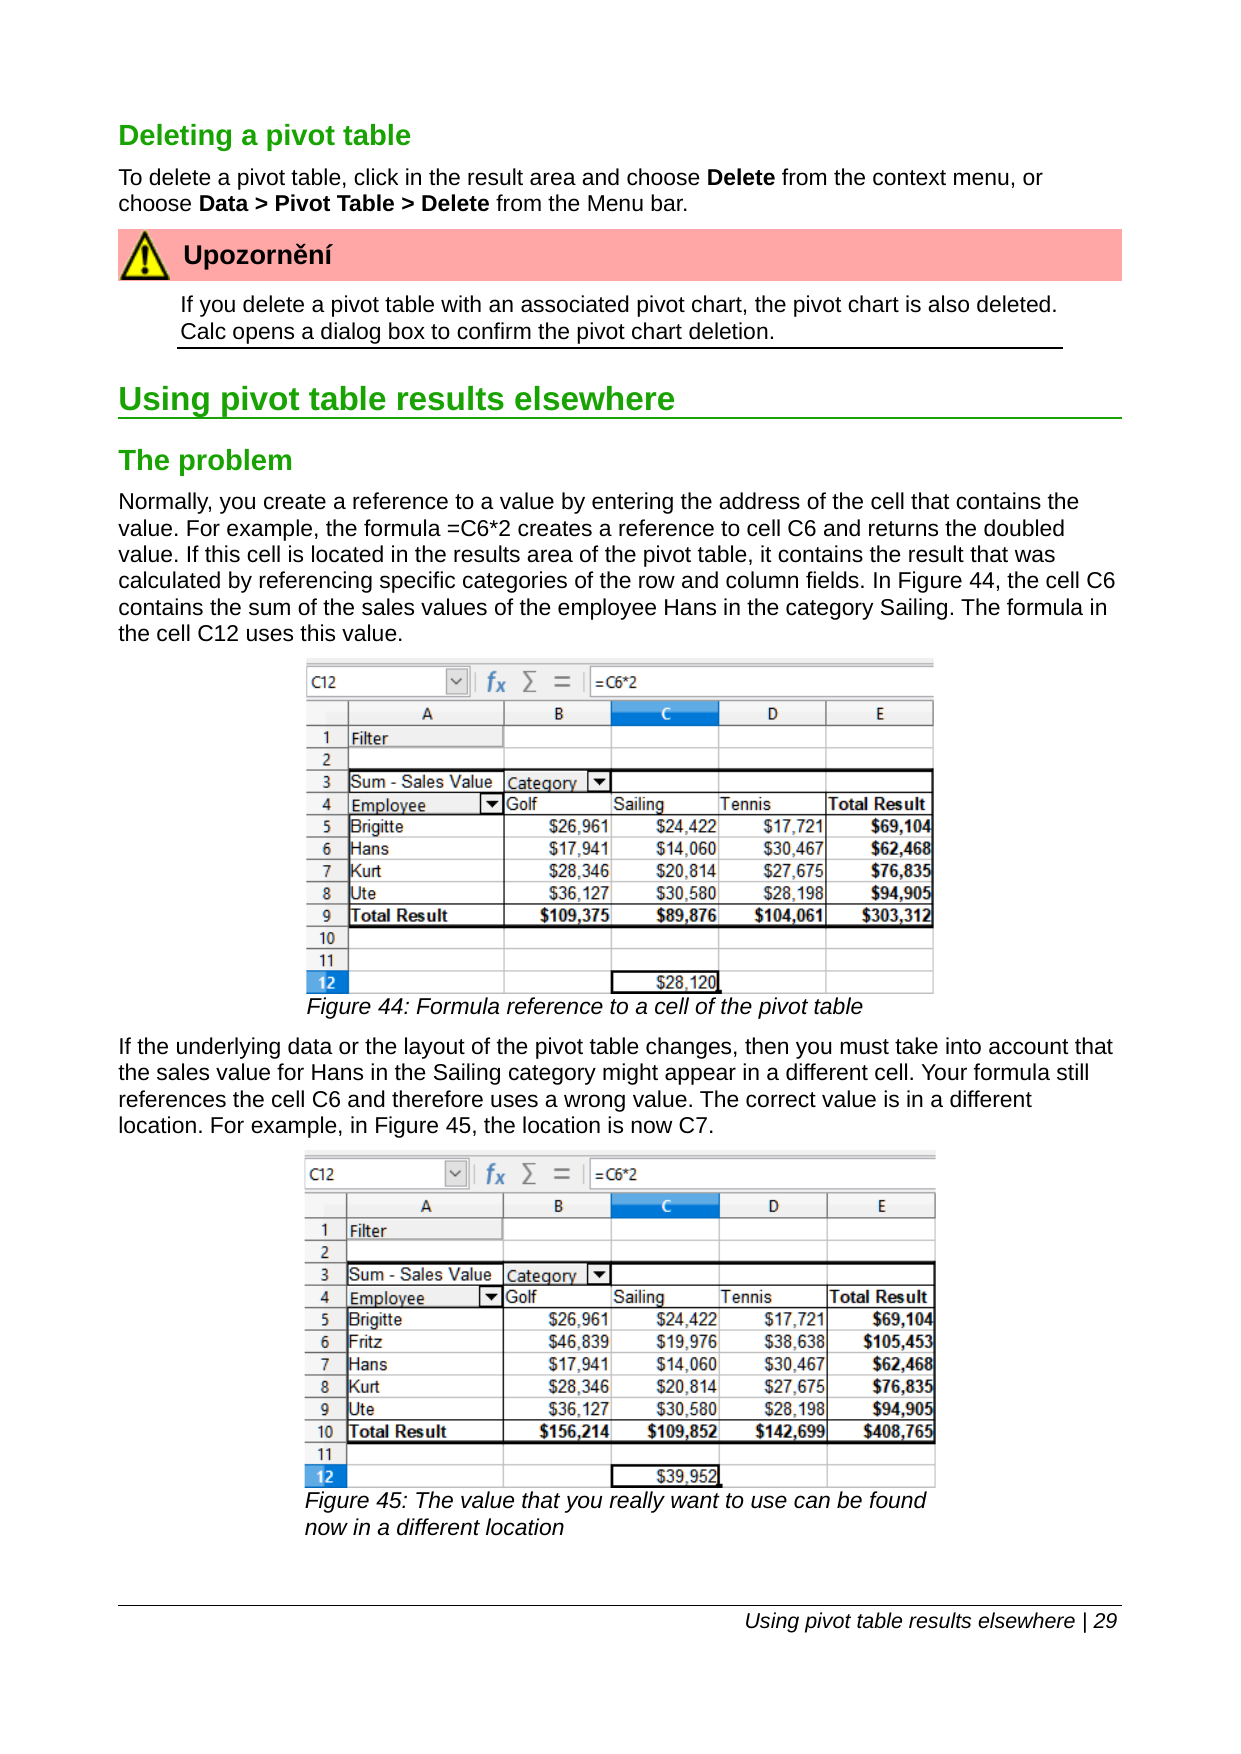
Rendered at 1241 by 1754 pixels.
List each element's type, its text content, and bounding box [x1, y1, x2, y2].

text If you delete a pivot table with an associated pivot chart, the pivot chart is also deleted. Calc opens a dialog box to confirm the pivot chart deletion. [177, 288, 1063, 347]
text To delete a pivot table, click in the result area and choose Delete from the context menu, or choose Data > Pivot Table > Delete from the Menu bar. [118, 163, 1122, 216]
subtitle Upozornění [118, 229, 1122, 281]
subtitle Using pivot table results elsewhere [118, 379, 1122, 417]
text Figure 45: The value that you really want to use can be found now in a different location [304, 1488, 936, 1540]
text Figure 44: Formula reference to a cell of the pivot table [306, 994, 934, 1020]
picture [304, 1150, 936, 1488]
subtitle The problem [118, 443, 1122, 476]
picture [306, 658, 934, 994]
text Normally, you create a reference to a value by entering the address of the cell that contains the value. For example, the formula =C6*2 creates a reference to cell C6 and returns the doubled value. If this cell is located in the results area of the pivot table, it contains the result that was calculated by referencing specific categories of the row and column fields. In Figure 44, the cell C6 contains the sum of the sales values of the employee Hans in the category Sailing. The formula in the cell C12 uses this value. [118, 488, 1122, 646]
text If the underlying data or the layout of the pivot table changes, then you must take into account that the sales value for Hans in the Sailing category might appear in a different cell. Your formula still references the cell C6 and therefore uses a wrong value. The correct value is in a different location. For example, in Figure 45, the location is now C7. [118, 1033, 1122, 1138]
picture [119, 229, 170, 280]
subtitle Deleting a pivot table [118, 118, 1122, 152]
